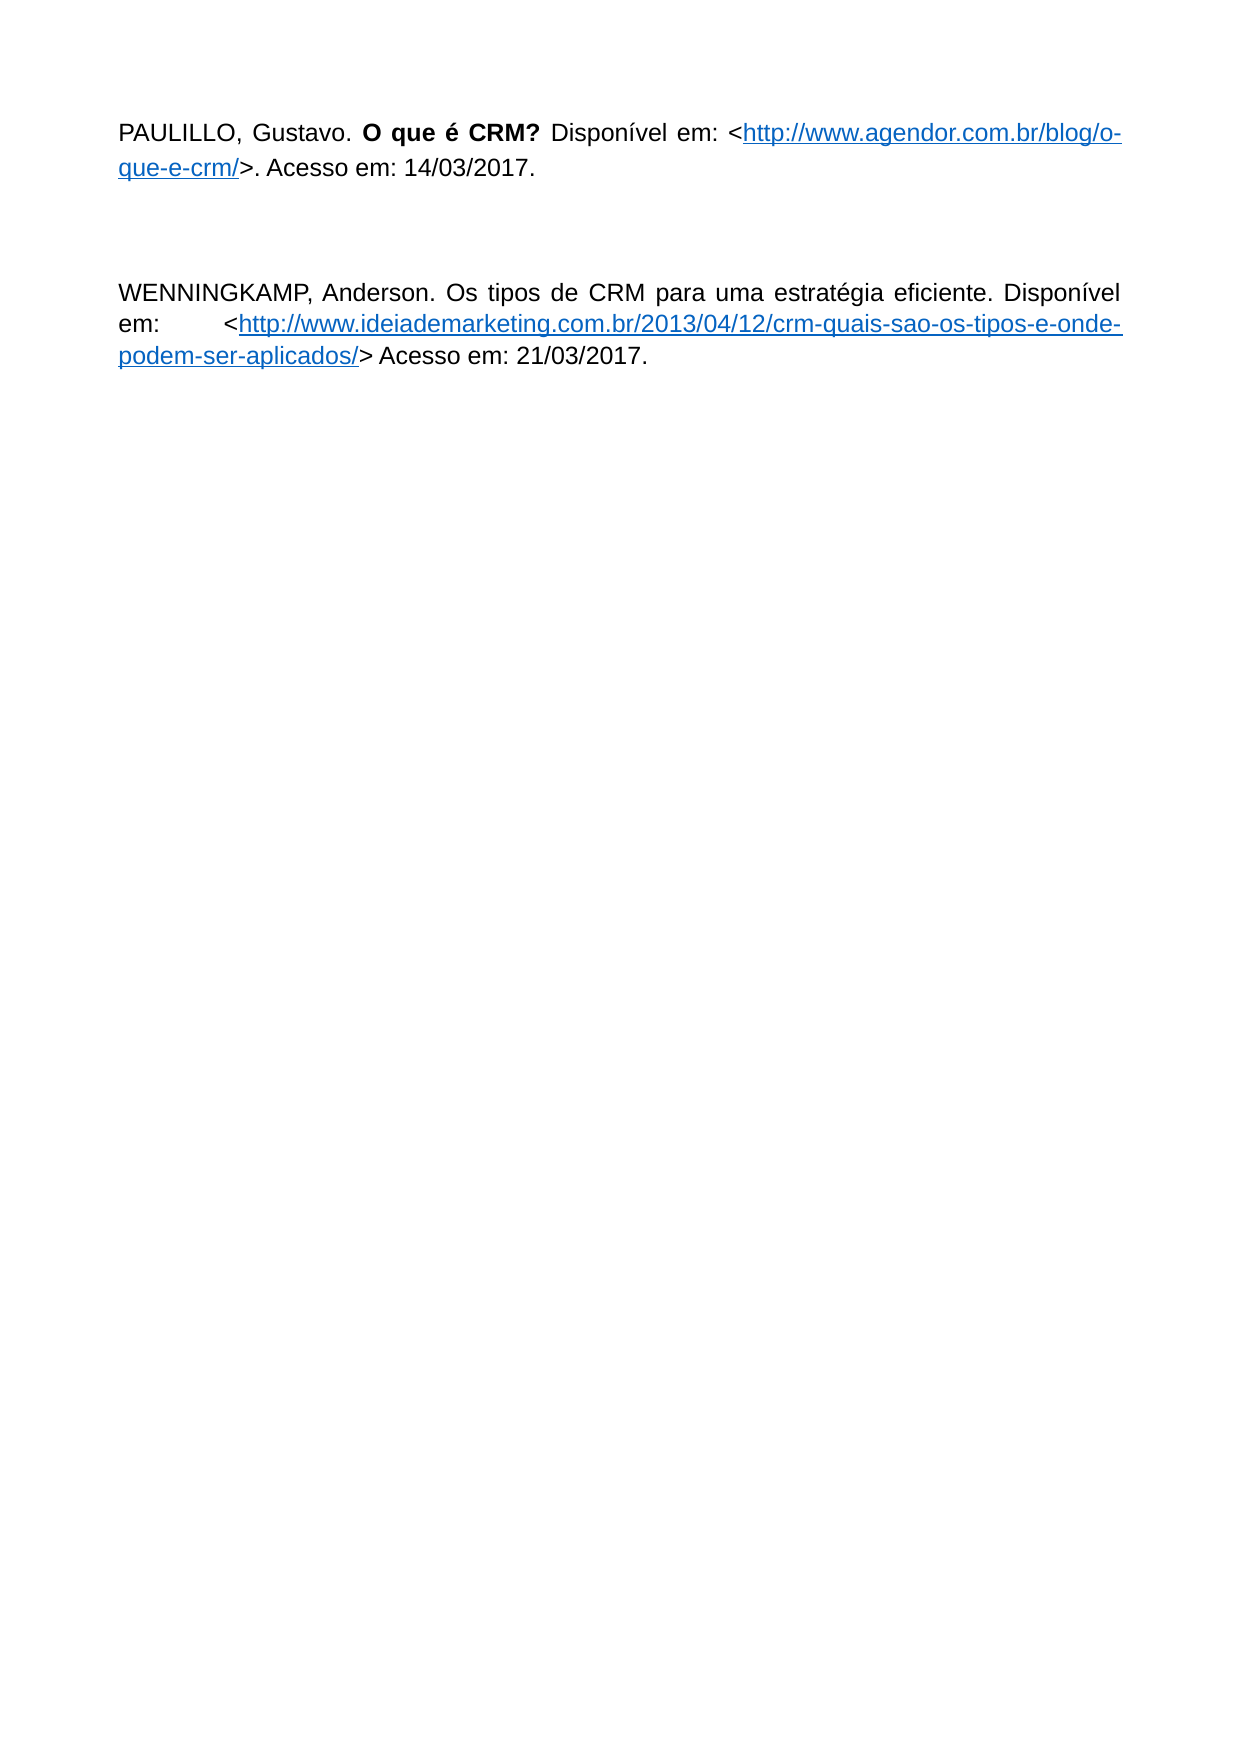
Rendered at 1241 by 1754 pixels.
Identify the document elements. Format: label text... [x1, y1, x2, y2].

text PAULILLO, Gustavo. O que é CRM? Disponível em: <http://www.agendor.com.br/blog/o-que-e-crm/>. Acesso em: 14/03/2017. [118, 118, 1122, 181]
text WENNINGKAMP, Anderson. Os tipos de CRM para uma estratégia eficiente. Disponível em: <http://www.ideiademarketing.com.br/2013/04/12/crm-quais-sao-os-tipos-e-onde-podem-ser-aplicados/> Acesso em: 21/03/2017. [118, 276, 1122, 369]
